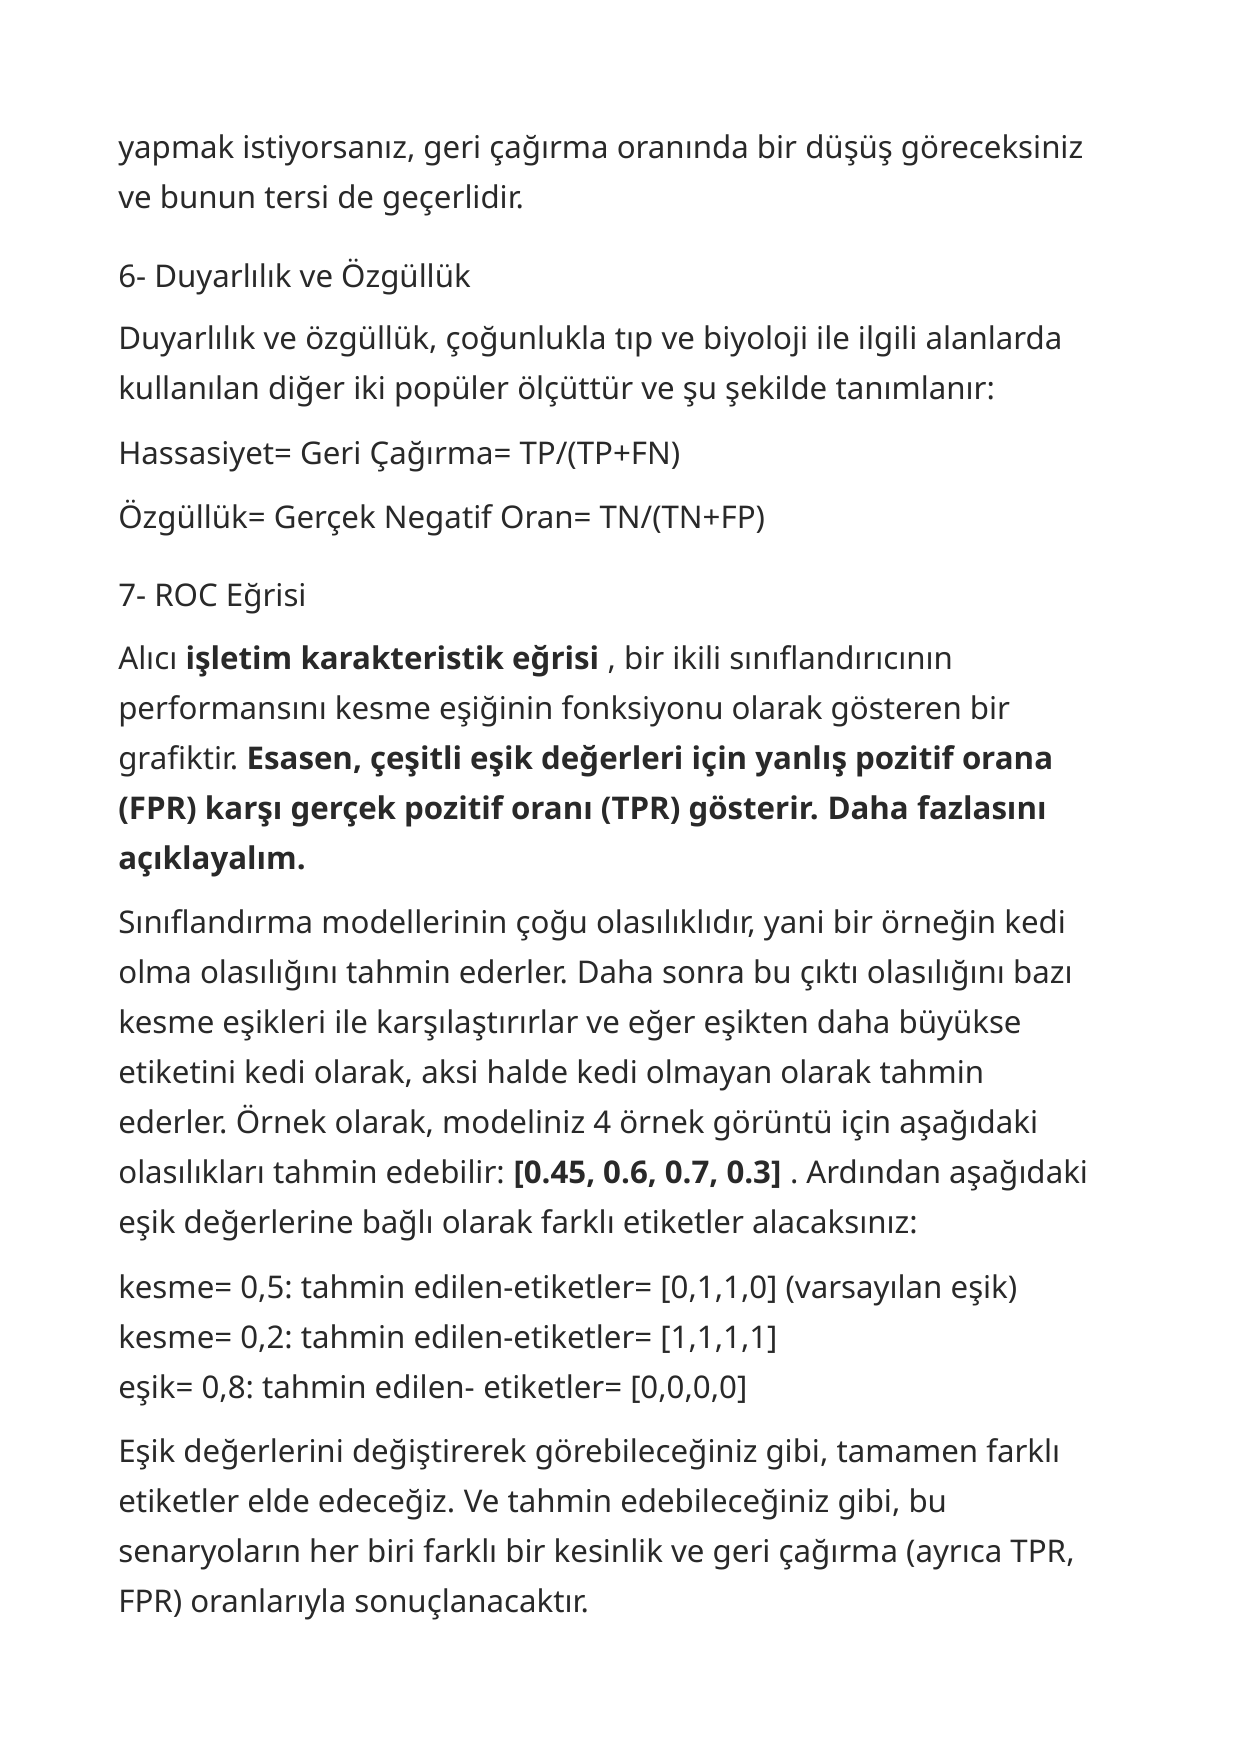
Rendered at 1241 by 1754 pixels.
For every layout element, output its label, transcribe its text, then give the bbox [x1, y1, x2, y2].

subtitle 7- ROC Eğrisi [118, 573, 1122, 616]
text Hassasiyet= Geri Çağırma= TP/(TP+FN) [118, 423, 1122, 473]
text Sınıflandırma modellerinin çoğu olasılıklıdır, yani bir örneğin kedi olma olasılığını tahmin ederler. Daha sonra bu çıktı olasılığını bazı kesme eşikleri ile karşılaştırırlar ve eğer eşikten daha büyükse etiketini kedi olarak, aksi halde kedi olmayan olarak tahmin ederler. Örnek olarak, modeliniz 4 örnek görüntü için aşağıdaki olasılıkları tahmin edebilir: [0.45, 0.6, 0.7, 0.3] . Ardından aşağıdaki eşik değerlerine bağlı olarak farklı etiketler alacaksınız: [118, 893, 1122, 1243]
subtitle 6- Duyarlılık ve Özgüllük [118, 253, 1122, 296]
text Özgüllük= Gerçek Negatif Oran= TN/(TN+FP) [118, 488, 1122, 538]
text Eşik değerlerini değiştirerek görebileceğiniz gibi, tamamen farklı etiketler elde edeceğiz. Ve tahmin edebileceğiniz gibi, bu senaryoların her biri farklı bir kesinlik ve geri çağırma (ayrıca TPR, FPR) oranlarıyla sonuçlanacaktır. [118, 1422, 1122, 1622]
text kesme= 0,5: tahmin edilen-etiketler= [0,1,1,0] (varsayılan eşik) kesme= 0,2: tahmin edilen-etiketler= [1,1,1,1] eşik= 0,8: tahmin edilen- etiketler= [0,0,0,0] [118, 1257, 1122, 1407]
text yapmak istiyorsanız, geri çağırma oranında bir düşüş göreceksiniz ve bunun tersi de geçerlidir. [118, 118, 1122, 218]
text Alıcı işletim karakteristik eğrisi , bir ikili sınıflandırıcının performansını kesme eşiğinin fonksiyonu olarak gösteren bir grafiktir. Esasen, çeşitli eşik değerleri için yanlış pozitif orana (FPR) karşı gerçek pozitif oranı (TPR) gösterir. Daha fazlasını açıklayalım. [118, 628, 1122, 878]
text Duyarlılık ve özgüllük, çoğunlukla tıp ve biyoloji ile ilgili alanlarda kullanılan diğer iki popüler ölçüttür ve şu şekilde tanımlanır: [118, 309, 1122, 409]
